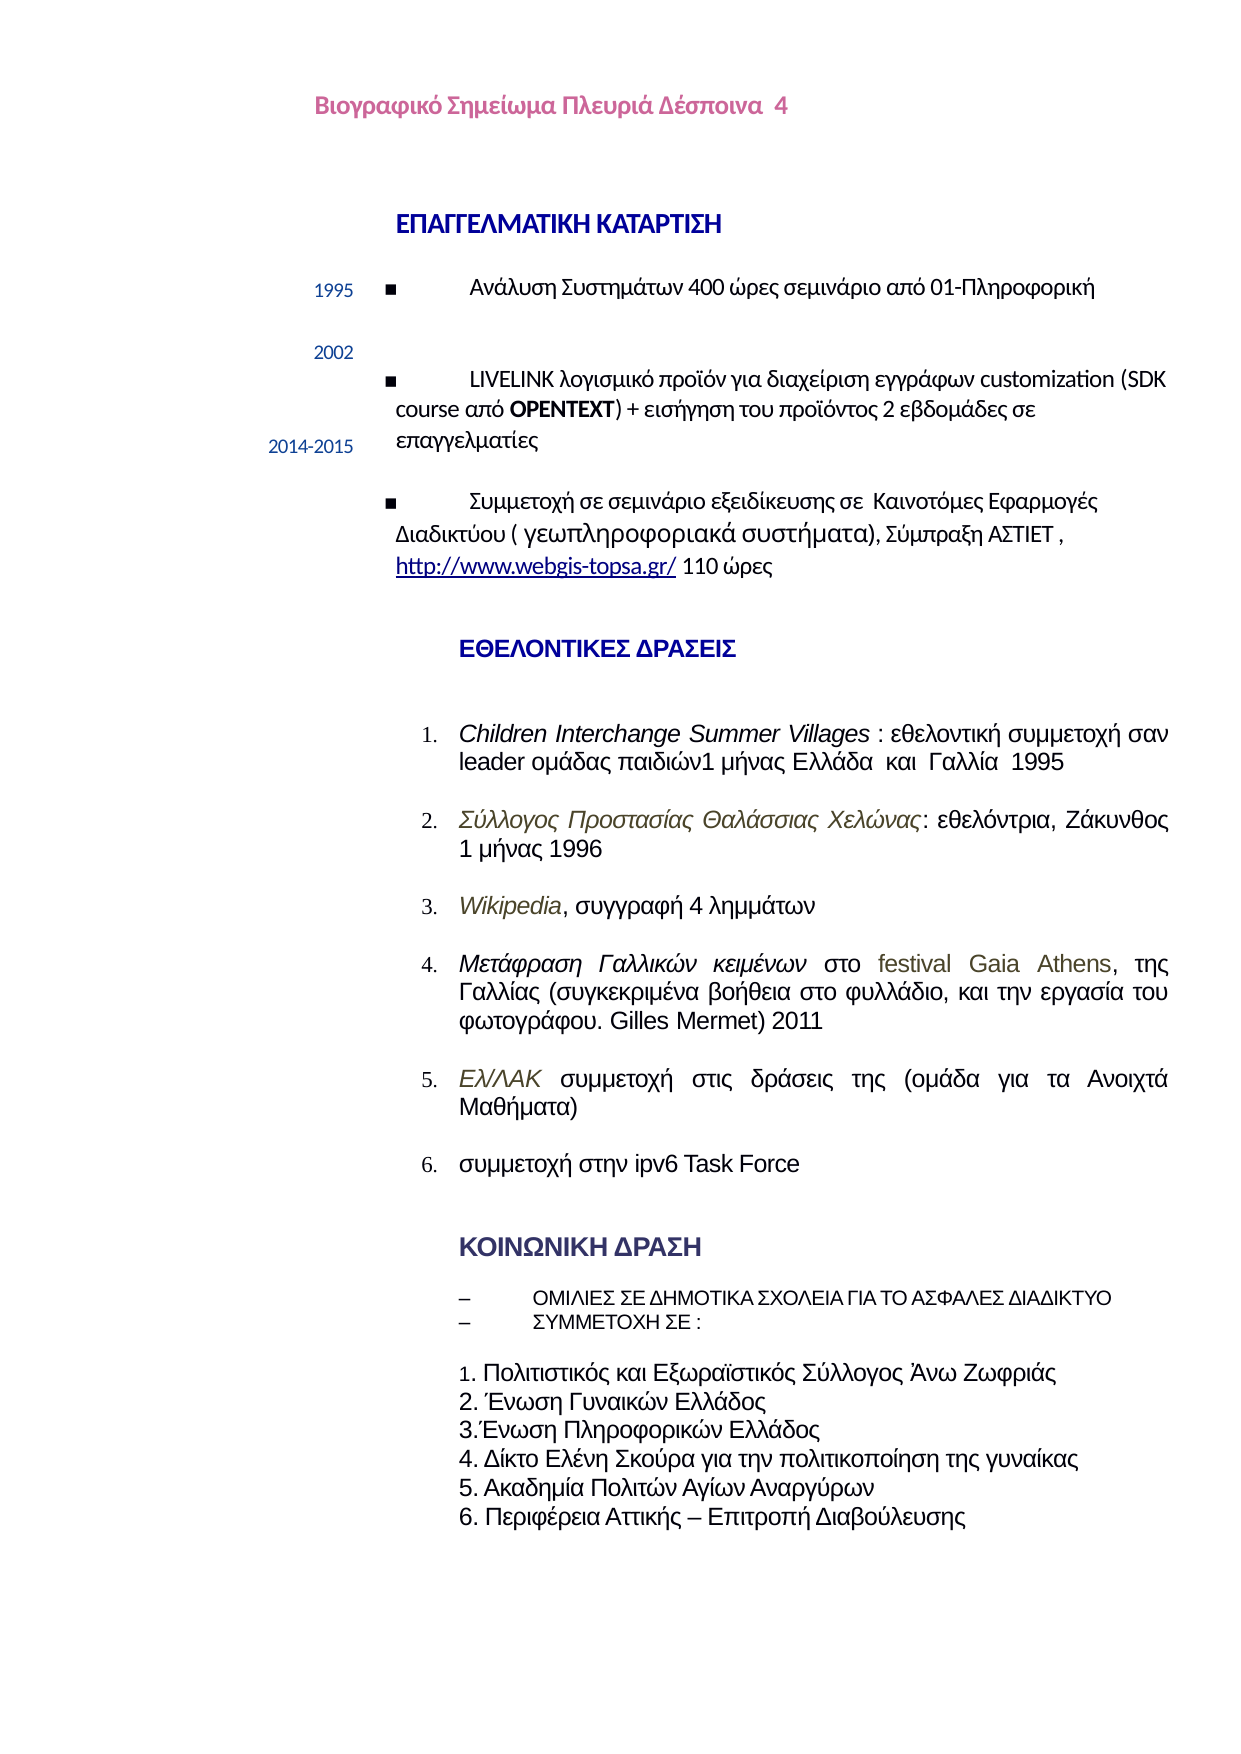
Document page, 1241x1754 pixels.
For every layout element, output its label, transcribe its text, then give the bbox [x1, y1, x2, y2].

table_header [89, 634, 384, 1530]
table_header 1995 2002 2014-2015 [89, 171, 384, 634]
table_header ΕΠΑΓΓΕΛΜΑΤΙΚΗ ΚΑΤΑΡΤΙΣΗ Ανάλυση Συστημάτων 400 ώρες σεμινάριο από 01-Πληροφορική LIVELINK λογισμικό προϊόν για διαχείριση εγγράφων customization (SDK course από OPENTEXT) + εισήγηση του προϊόντος 2 εβδομάδες σε επαγγελματίες Συμμετοχή σε σεμινάριο εξειδίκευσης σε Καινοτόμες Εφαρμογές Διαδικτύου ( γεωπληροφοριακά συστήματα), Σύμπραξη ΑΣΤΙΕΤ , http://www.webgis-topsa.gr/ 110 ώρες [384, 171, 1169, 634]
table_header ΕΘΕΛΟΝΤΙΚΕΣ ΔΡΑΣΕΙΣ Children Interchange Summer Villages : εθελοντική συμμετοχή σαν leader ομάδας παιδιών1 μήνας Eλλάδα και Γαλλία 1995 Σύλλογος Προστασίας Θαλάσσιας Χελώνας: εθελόντρια, Ζάκυνθος 1 μήνας 1996 Wikipedia, συγγραφή 4 λημμάτων Μετάφραση Γαλλικών κειμένων στο festival Gaia Athens, της Γαλλίας (συγκεκριμένα βοήθεια στο φυλλάδιο, και την εργασία του φωτογράφου. Gilles Mermet) 2011 Ελ/ΛΑΚ συμμετοχή στις δράσεις της (ομάδα για τα Ανοιχτά Μαθήματα) συμμετοχή στην ipv6 Task Force ΚΟΙΝΩΝΙΚΗ ΔΡΑΣΗ OMIΛΙΕΣ ΣΕ ΔΗΜΟΤΙΚΑ ΣΧΟΛΕΙΑ ΓΙΑ ΤΟ ΑΣΦΑΛΕΣ ΔΙΑΔΙΚΤΥΟ ΣΥΜΜΕΤΟΧΗ ΣΕ : 1. Πολιτιστικός και Εξωραϊστικός Σύλλογος Ἀνω Ζωφριάς 2. Ένωση Γυναικών Ελλάδος 3.Ένωση Πληροφορικών Ελλάδος 4. Δίκτο Ελένη Σκούρα για την πολιτικοποίηση της γυναίκας 5. Ακαδημία Πολιτών Αγίων Αναργύρων 6. Περιφέρεια Αττικής – Επιτροπή Διαβούλευσης [384, 634, 1169, 1530]
